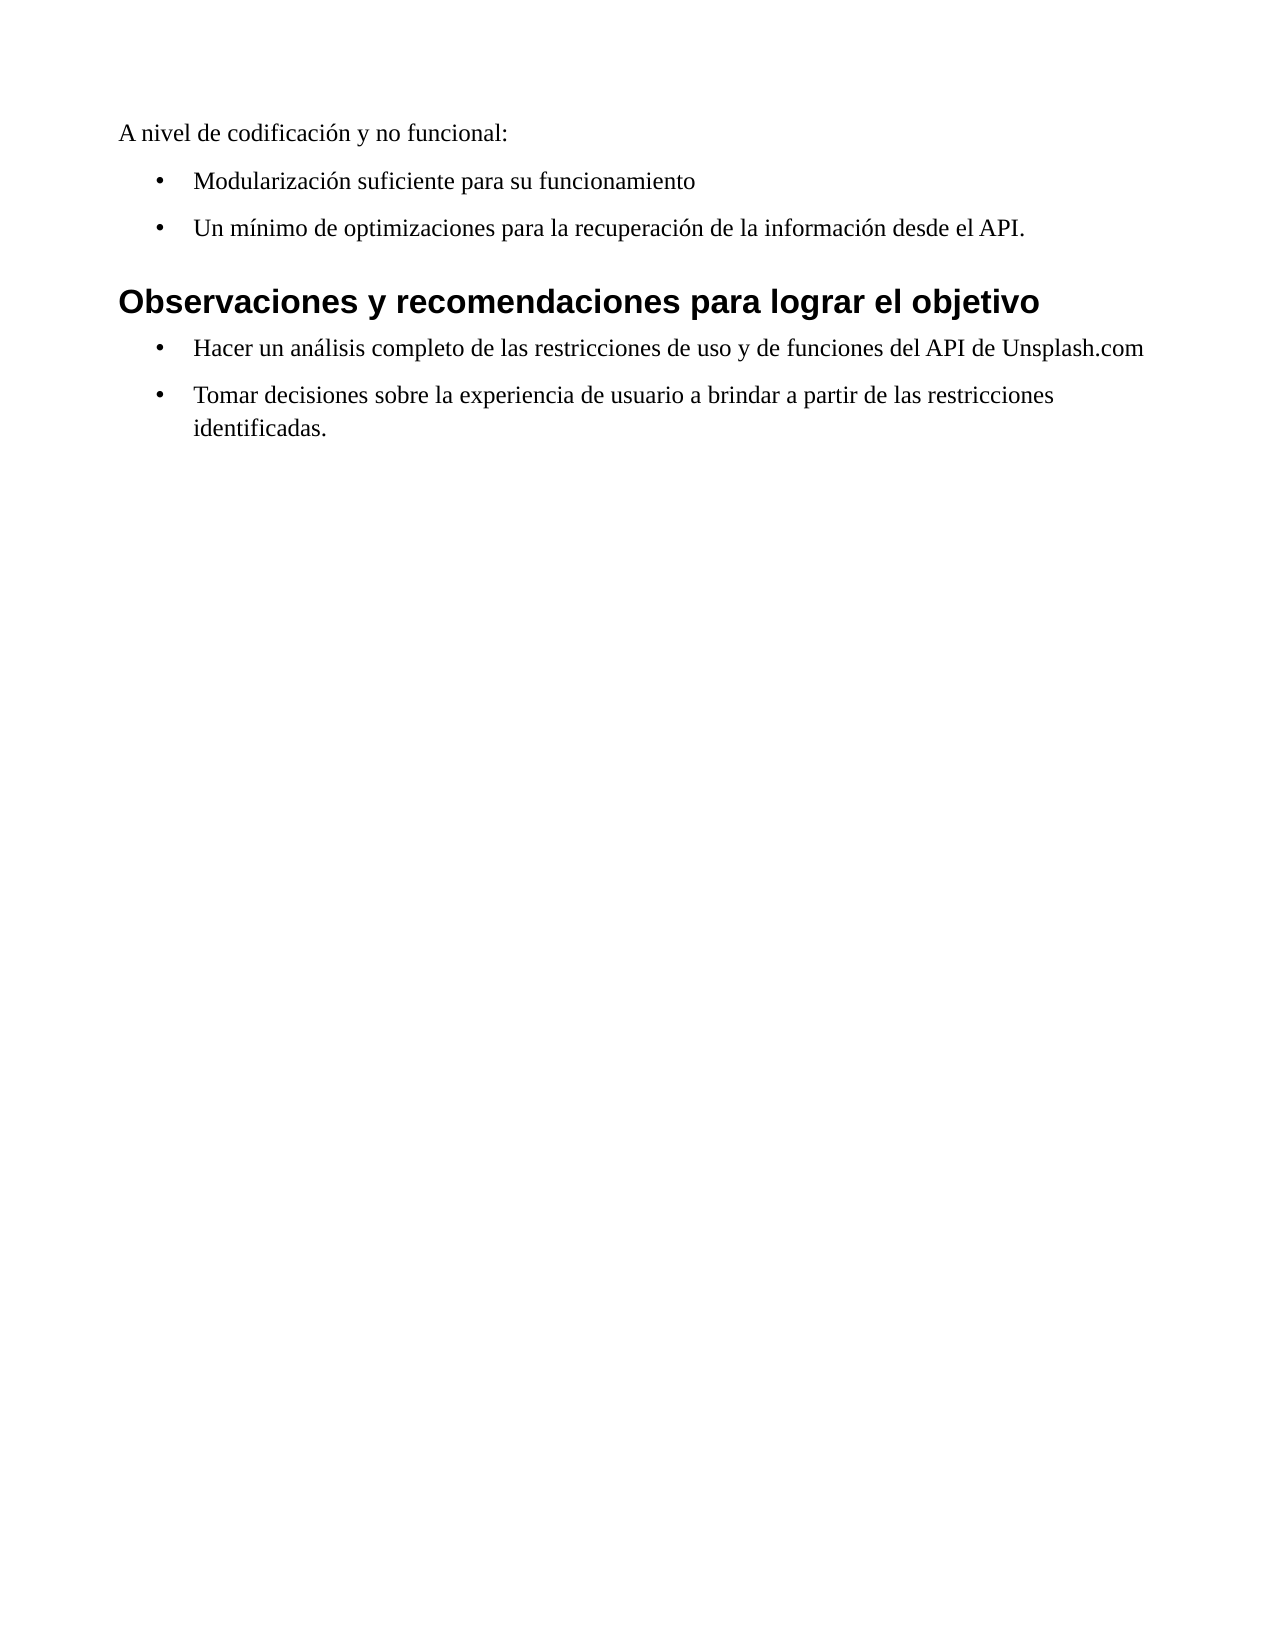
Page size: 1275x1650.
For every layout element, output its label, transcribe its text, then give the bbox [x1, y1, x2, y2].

text A nivel de codificación y no funcional: [118, 118, 1157, 147]
list Un mínimo de optimizaciones para la recuperación de la información desde el API. [156, 213, 1157, 242]
list Modularización suficiente para su funcionamiento [156, 166, 1157, 194]
subtitle Observaciones y recomendaciones para lograr el objetivo [118, 282, 1157, 320]
list Hacer un análisis completo de las restricciones de uso y de funciones del API de Unsplash.com [156, 333, 1157, 362]
list Tomar decisiones sobre la experiencia de usuario a brindar a partir de las restricciones identificadas. [156, 381, 1157, 442]
